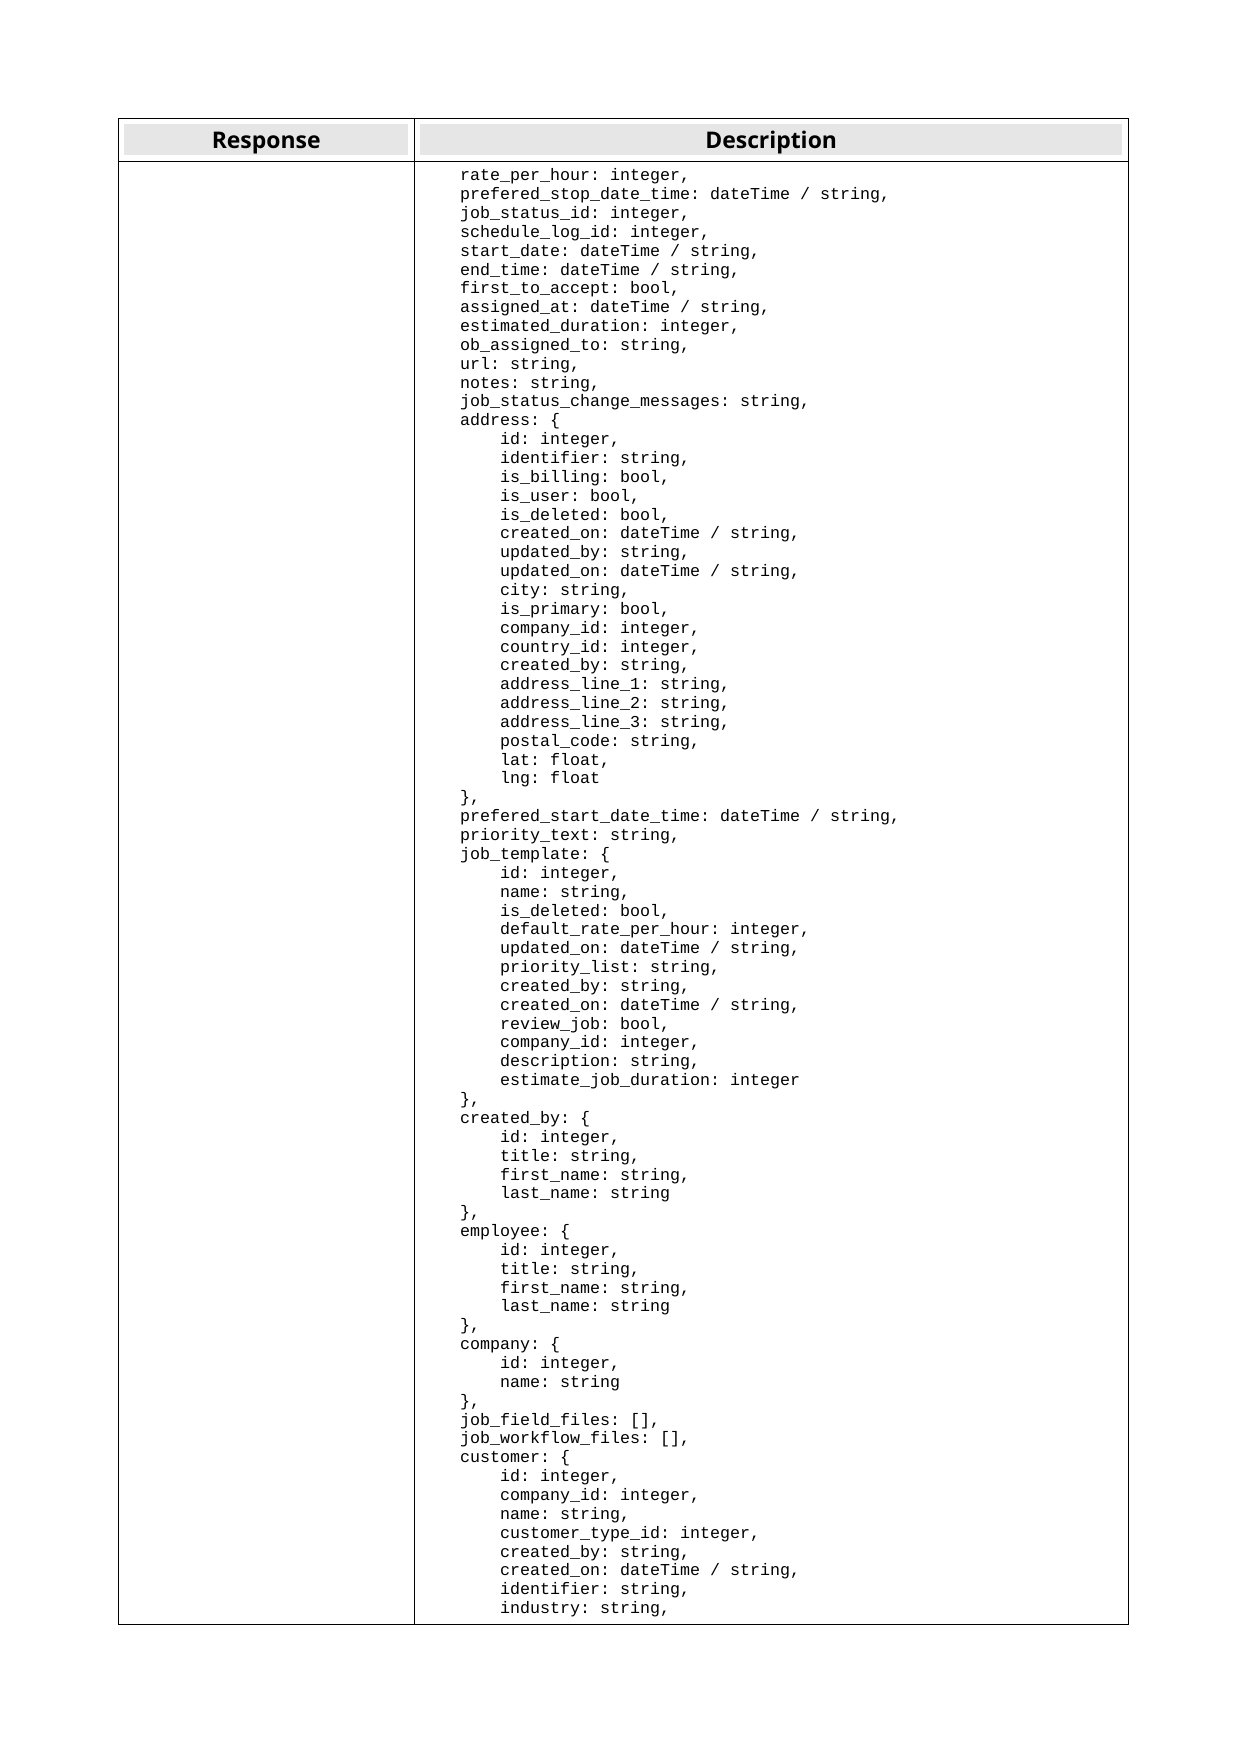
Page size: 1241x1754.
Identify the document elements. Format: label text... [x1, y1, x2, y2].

table_header Description [415, 119, 1128, 161]
table_cell rate_per_hour: integer, prefered_stop_date_time: dateTime / string, job_status_id: integer, schedule_log_id: integer, start_date: dateTime / string, end_time: dateTime / string, first_to_accept: bool, assigned_at: dateTime / string, estimated_duration: integer, ob_assigned_to: string, url: string, notes: string, job_status_change_messages: string, address: { id: integer, identifier: string, is_billing: bool, is_user: bool, is_deleted: bool, created_on: dateTime / string, updated_by: string, updated_on: dateTime / string, city: string, is_primary: bool, company_id: integer, country_id: integer, created_by: string, address_line_1: string, address_line_2: string, address_line_3: string, postal_code: string, lat: float, lng: float }, prefered_start_date_time: dateTime / string, priority_text: string, job_template: { id: integer, name: string, is_deleted: bool, default_rate_per_hour: integer, updated_on: dateTime / string, priority_list: string, created_by: string, created_on: dateTime / string, review_job: bool, company_id: integer, description: string, estimate_job_duration: integer }, created_by: { id: integer, title: string, first_name: string, last_name: string }, employee: { id: integer, title: string, first_name: string, last_name: string }, company: { id: integer, name: string }, job_field_files: [], job_workflow_files: [], customer: { id: integer, company_id: integer, name: string, customer_type_id: integer, created_by: string, created_on: dateTime / string, identifier: string, industry: string, [415, 162, 1128, 1624]
table_header Response [119, 119, 414, 161]
table_cell [119, 162, 414, 1624]
